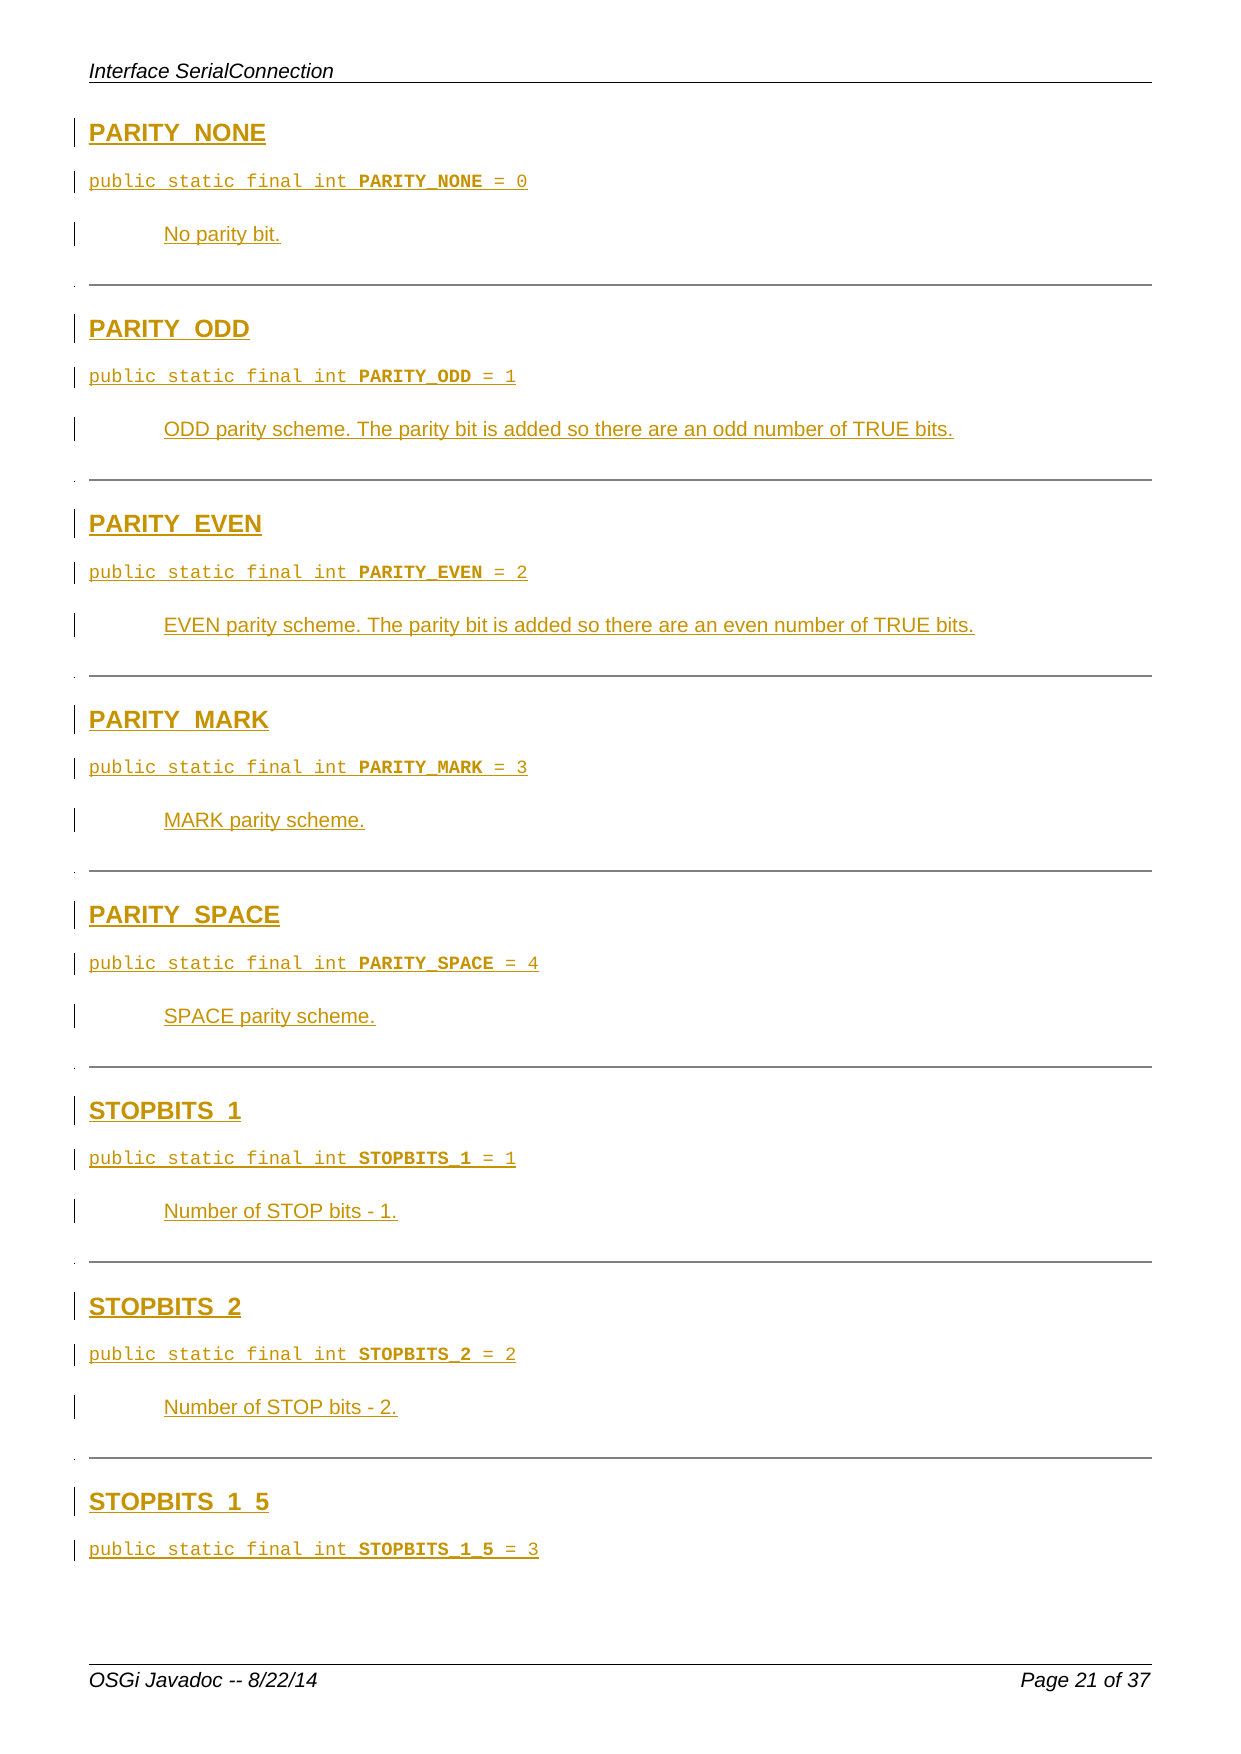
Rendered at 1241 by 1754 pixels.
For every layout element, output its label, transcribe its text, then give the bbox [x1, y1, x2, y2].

text public static final int PARITY_EVEN = 2 [88, 562, 1152, 584]
text public static final int PARITY_MARK = 3 [88, 758, 1152, 779]
text public static final int STOPBITS_1 = 1 [88, 1149, 1152, 1170]
subtitle PARITY_NONE [88, 118, 1152, 147]
subtitle PARITY_ODD [88, 314, 1152, 343]
text Number of STOP bits - 2. [163, 1395, 1152, 1419]
subtitle PARITY_EVEN [88, 509, 1152, 538]
text public static final int PARITY_ODD = 1 [88, 367, 1152, 388]
text No parity bit. [163, 222, 1152, 246]
subtitle STOPBITS_2 [88, 1292, 1152, 1320]
text ODD parity scheme. The parity bit is added so there are an odd number of TRUE bits. [163, 417, 1152, 441]
text public static final int PARITY_SPACE = 4 [88, 953, 1152, 975]
subtitle STOPBITS_1_5 [88, 1487, 1152, 1516]
text public static final int PARITY_NONE = 0 [88, 171, 1152, 193]
text public static final int STOPBITS_1_5 = 3 [88, 1540, 1152, 1561]
text SPACE parity scheme. [163, 1004, 1152, 1028]
subtitle PARITY_SPACE [88, 901, 1152, 929]
subtitle STOPBITS_1 [88, 1096, 1152, 1125]
subtitle PARITY_MARK [88, 705, 1152, 734]
text Number of STOP bits - 1. [163, 1199, 1152, 1223]
text public static final int STOPBITS_2 = 2 [88, 1344, 1152, 1366]
text EVEN parity scheme. The parity bit is added so there are an even number of TRUE bits. [163, 613, 1152, 637]
text MARK parity scheme. [163, 808, 1152, 832]
